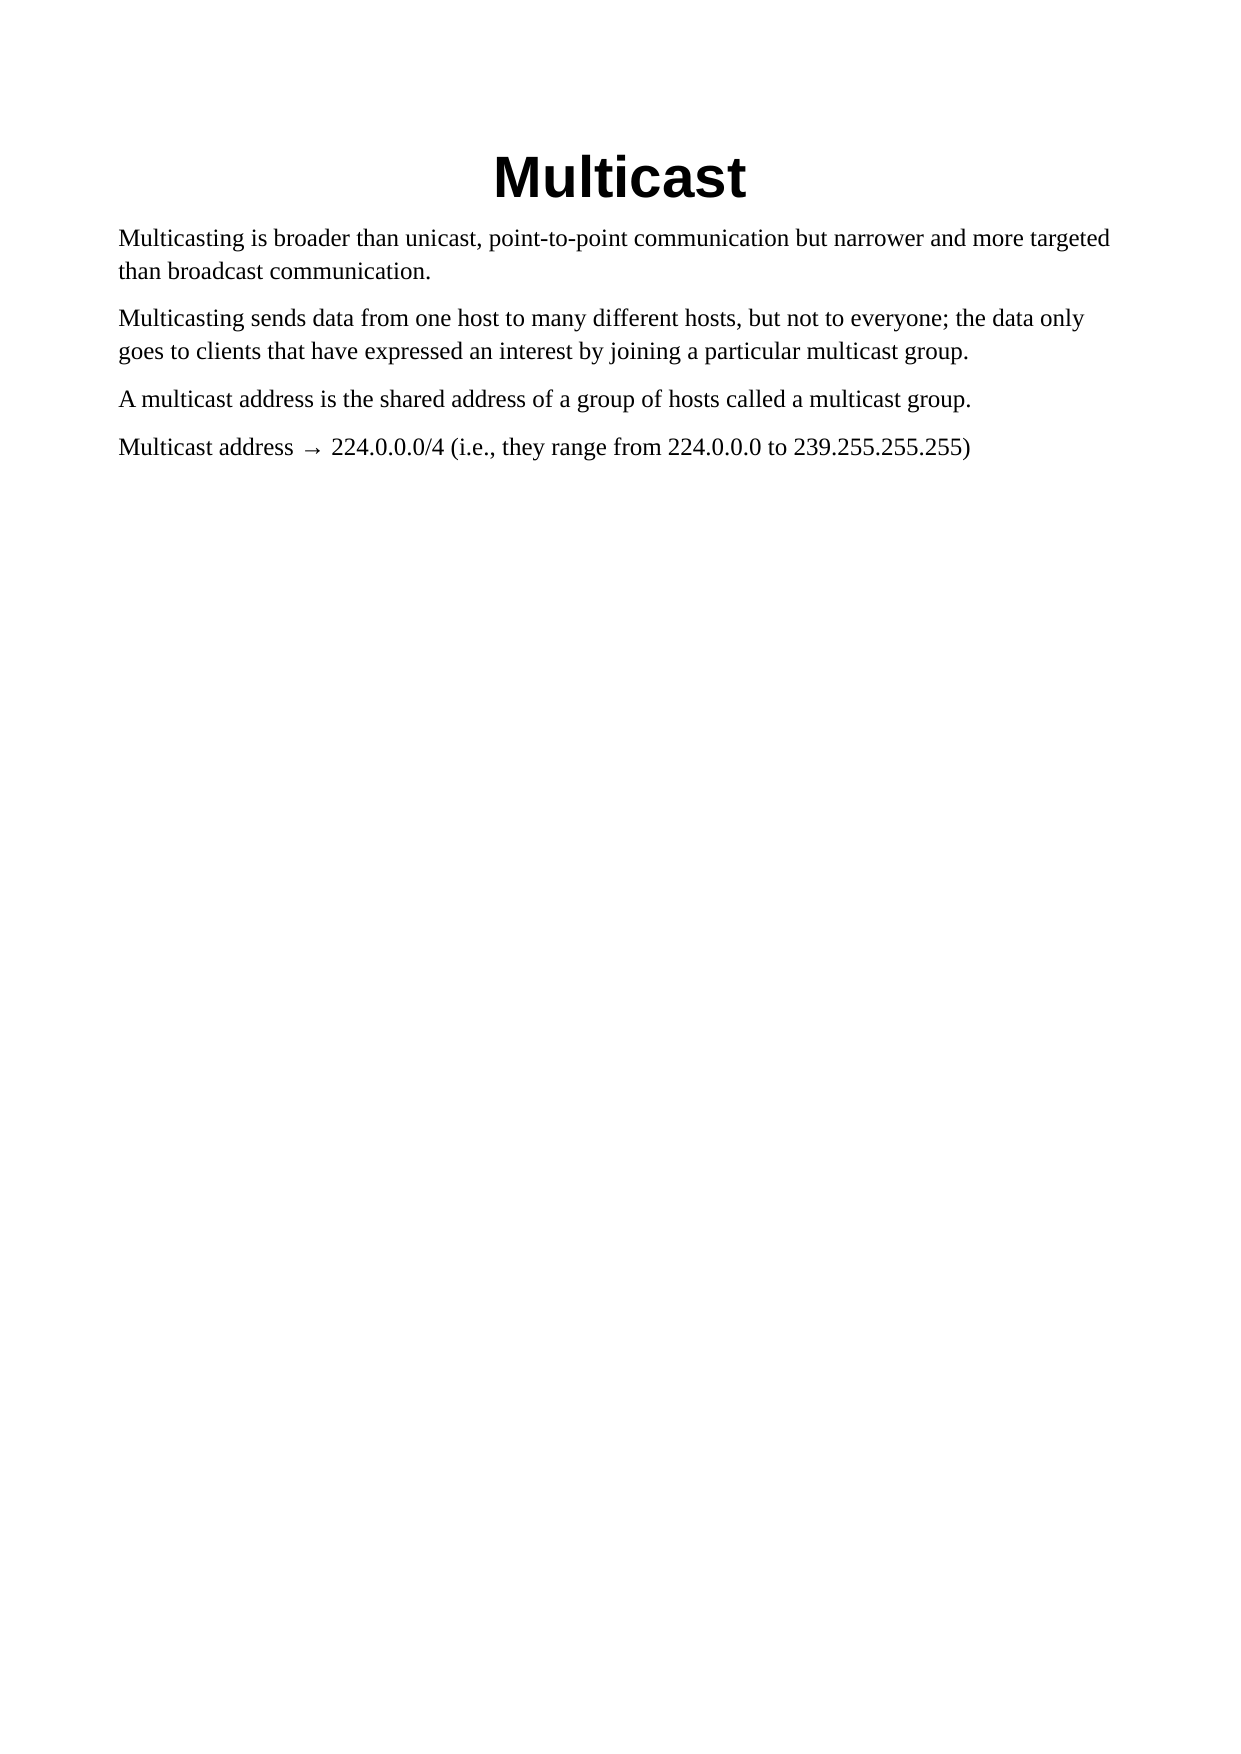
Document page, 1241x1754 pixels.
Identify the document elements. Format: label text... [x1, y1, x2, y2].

text Multicasting sends data from one host to many different hosts, but not to everyone; the data only goes to clients that have expressed an interest by joining a particular multicast group. [118, 303, 1122, 365]
text A multicast address is the shared address of a group of hosts called a multicast group. [118, 384, 1122, 413]
text Multicast address → 224.0.0.0/4 (i.e., they range from 224.0.0.0 to 239.255.255.255) [118, 432, 1122, 460]
text Multicasting is broader than unicast, point-to-point communication but narrower and more targeted than broadcast communication. [118, 223, 1122, 284]
title Multicast [118, 143, 1122, 210]
